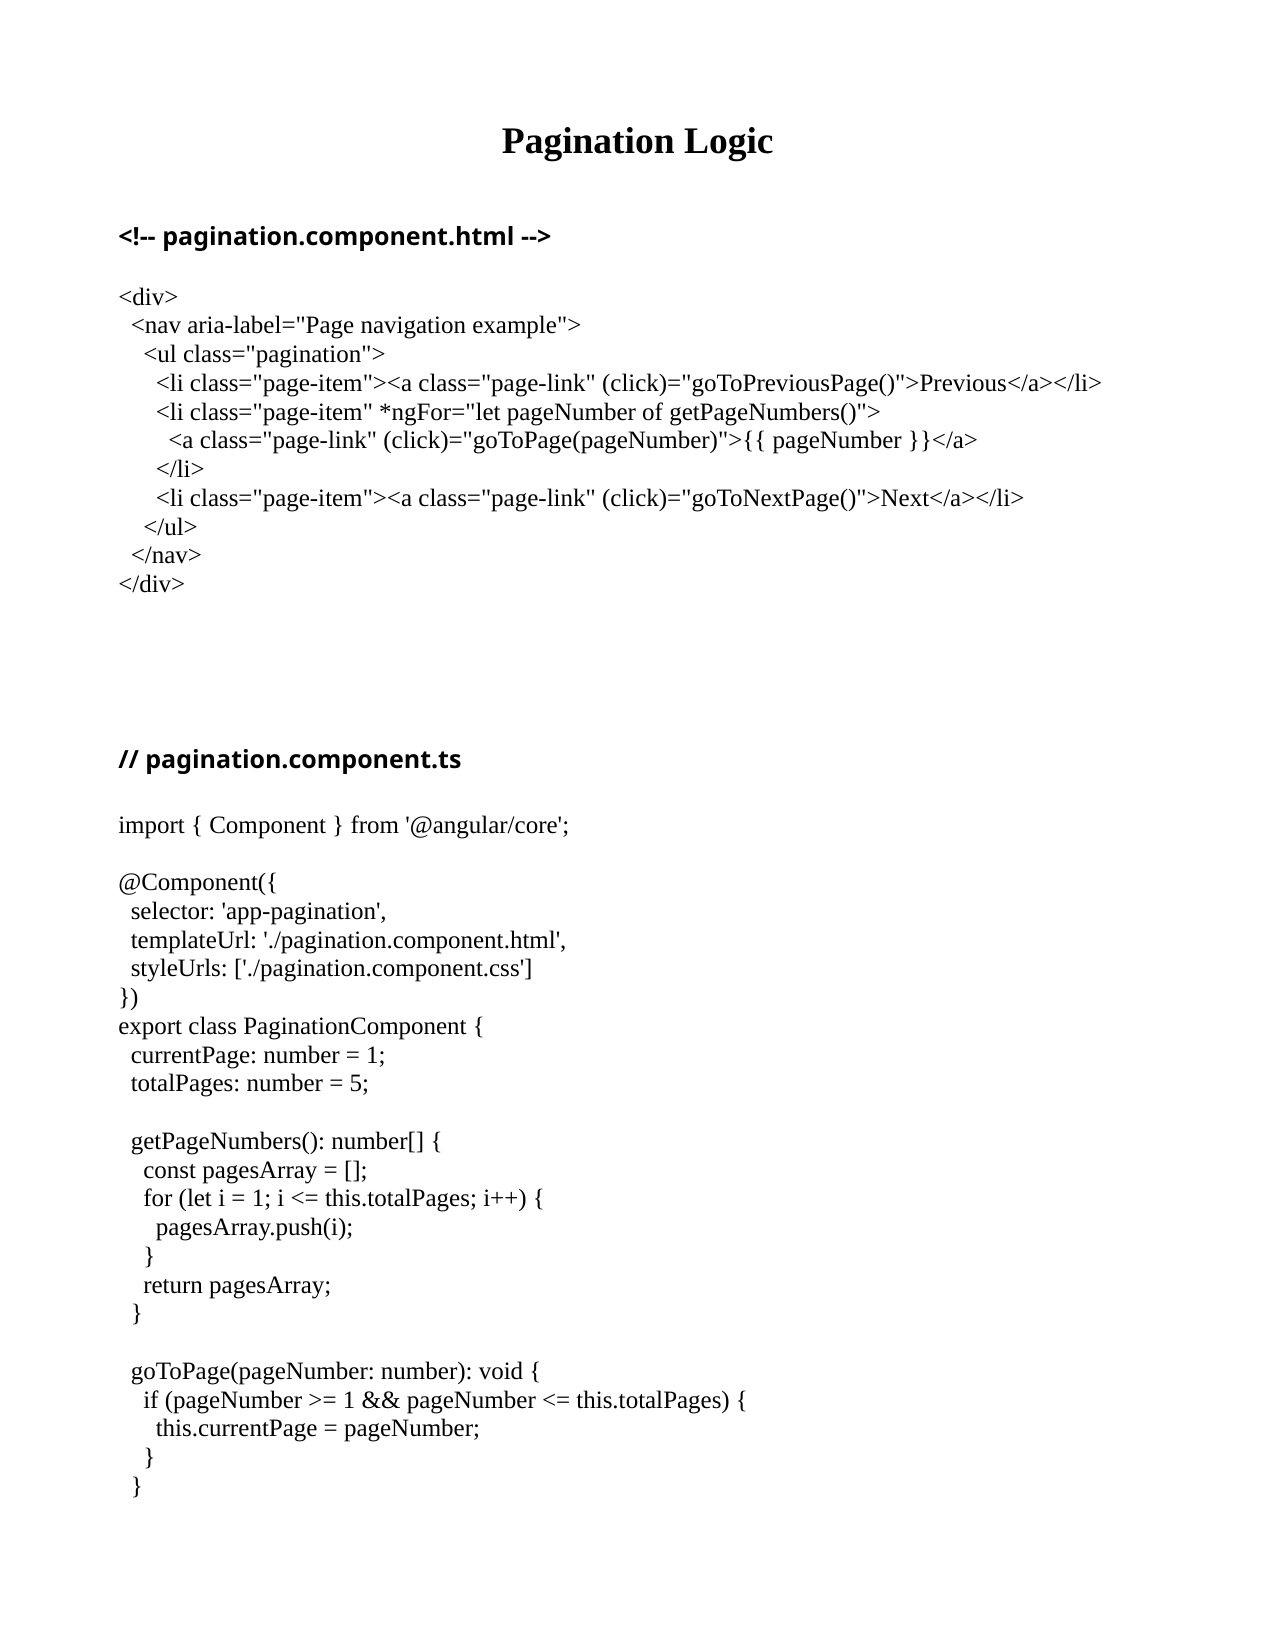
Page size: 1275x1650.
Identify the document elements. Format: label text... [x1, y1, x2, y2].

text }) [118, 982, 1157, 1011]
text <a class="page-link" (click)="goToPage(pageNumber)">{{ pageNumber }}</a> [118, 425, 1157, 454]
text this.currentPage = pageNumber; [118, 1413, 1157, 1442]
text </li> [118, 454, 1157, 483]
text <ul class="pagination"> [118, 339, 1157, 368]
text </div> [118, 569, 1157, 598]
text } [118, 1442, 1157, 1471]
text templateUrl: './pagination.component.html', [118, 925, 1157, 953]
text return pagesArray; [118, 1270, 1157, 1298]
text export class PaginationComponent { [118, 1011, 1157, 1040]
text if (pageNumber >= 1 && pageNumber <= this.totalPages) { [118, 1385, 1157, 1413]
text <li class="page-item"><a class="page-link" (click)="goToNextPage()">Next</a></li> [118, 483, 1157, 512]
text for (let i = 1; i <= this.totalPages; i++) { [118, 1183, 1157, 1212]
text // pagination.component.ts [118, 742, 1157, 776]
text <nav aria-label="Page navigation example"> [118, 310, 1157, 339]
text @Component({ [118, 867, 1157, 896]
text import { Component } from '@angular/core'; [118, 810, 1157, 838]
text } [118, 1241, 1157, 1270]
text currentPage: number = 1; [118, 1040, 1157, 1068]
text getPageNumbers(): number[] { [118, 1126, 1157, 1155]
text <!-- pagination.component.html --> [118, 219, 1157, 253]
text <div> [118, 282, 1157, 310]
text </nav> [118, 540, 1157, 569]
text goToPage(pageNumber: number): void { [118, 1356, 1157, 1385]
text const pagesArray = []; [118, 1155, 1157, 1183]
text } [118, 1471, 1157, 1500]
text </ul> [118, 512, 1157, 540]
text totalPages: number = 5; [118, 1068, 1157, 1097]
text selector: 'app-pagination', [118, 896, 1157, 925]
text styleUrls: ['./pagination.component.css'] [118, 953, 1157, 982]
text } [118, 1298, 1157, 1327]
text <li class="page-item"><a class="page-link" (click)="goToPreviousPage()">Previous</a></li> [118, 368, 1157, 397]
text <li class="page-item" *ngFor="let pageNumber of getPageNumbers()"> [118, 397, 1157, 425]
text Pagination Logic [118, 118, 1157, 161]
text pagesArray.push(i); [118, 1212, 1157, 1241]
